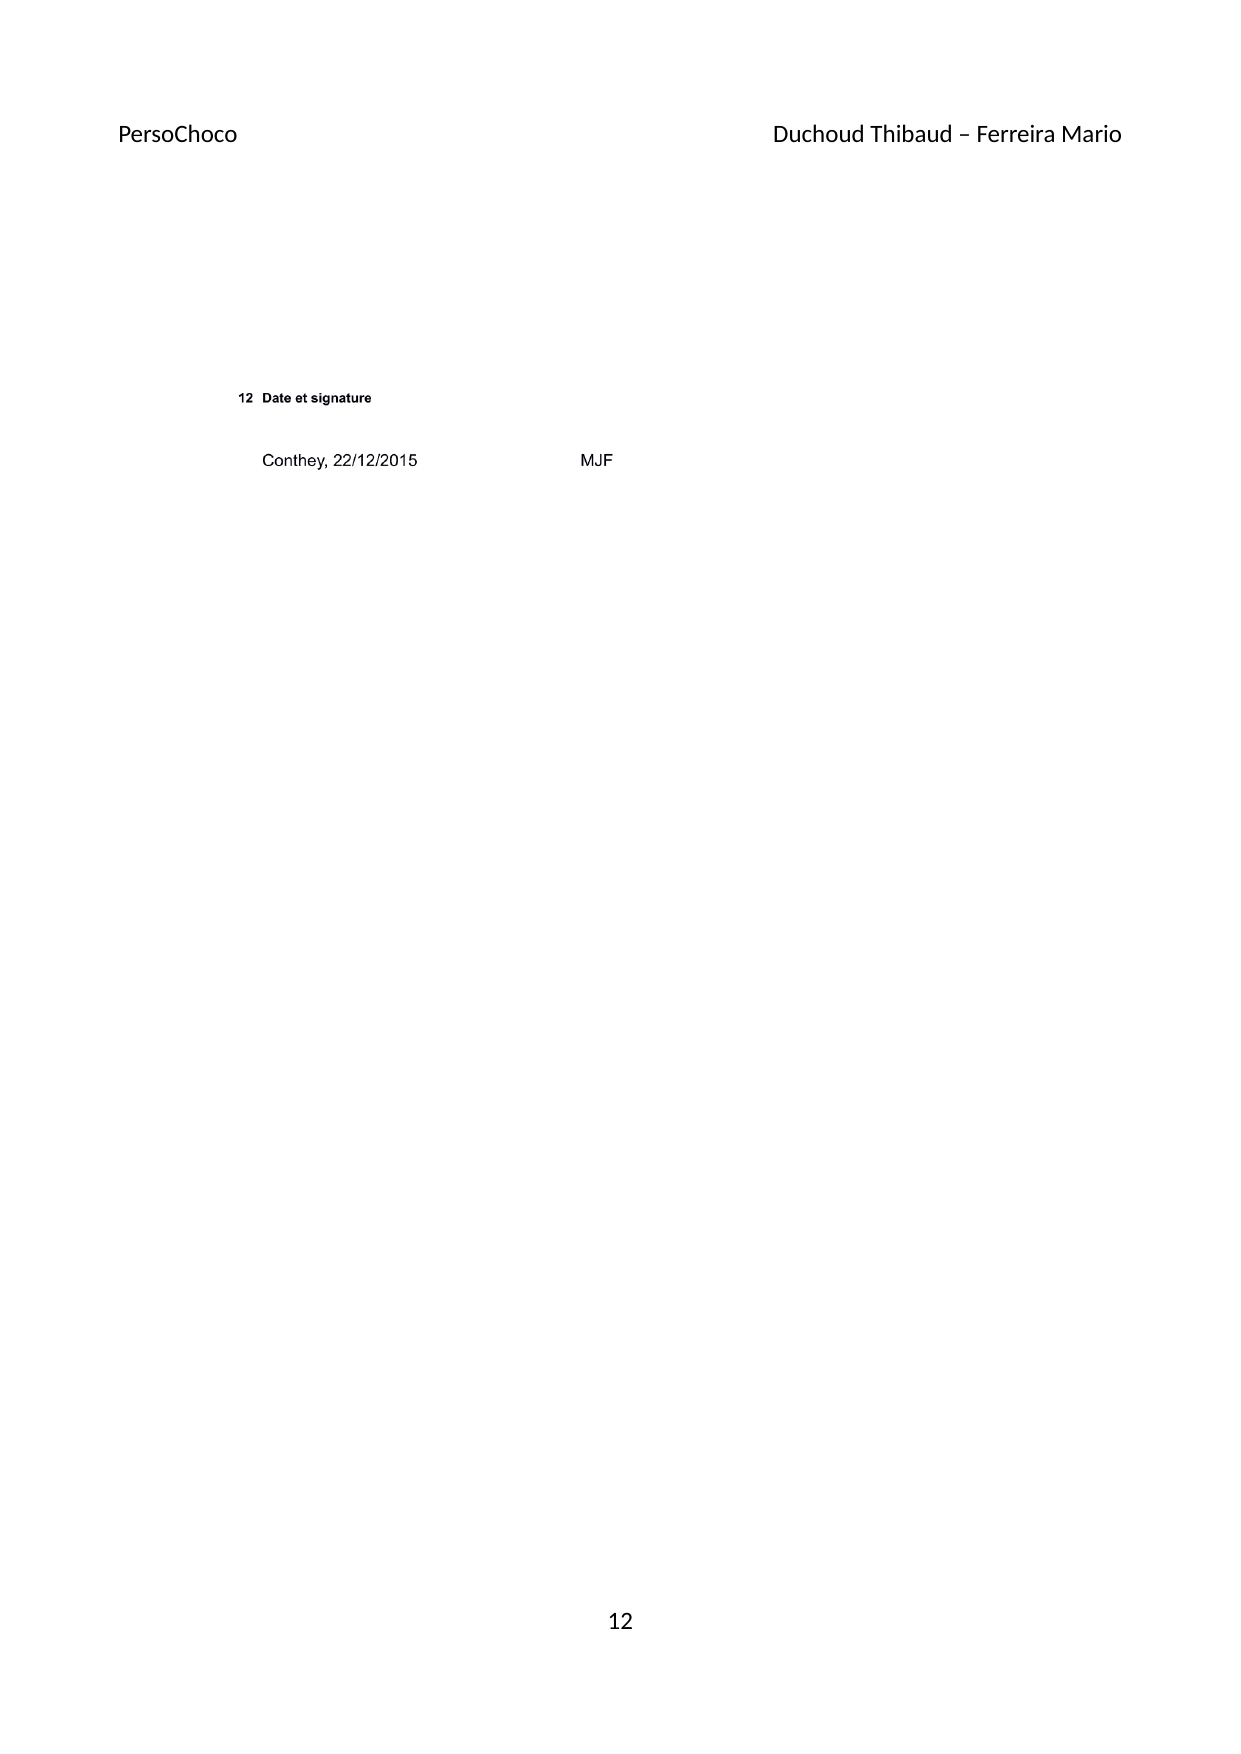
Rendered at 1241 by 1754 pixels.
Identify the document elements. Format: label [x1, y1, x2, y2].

picture [118, 178, 1123, 1599]
